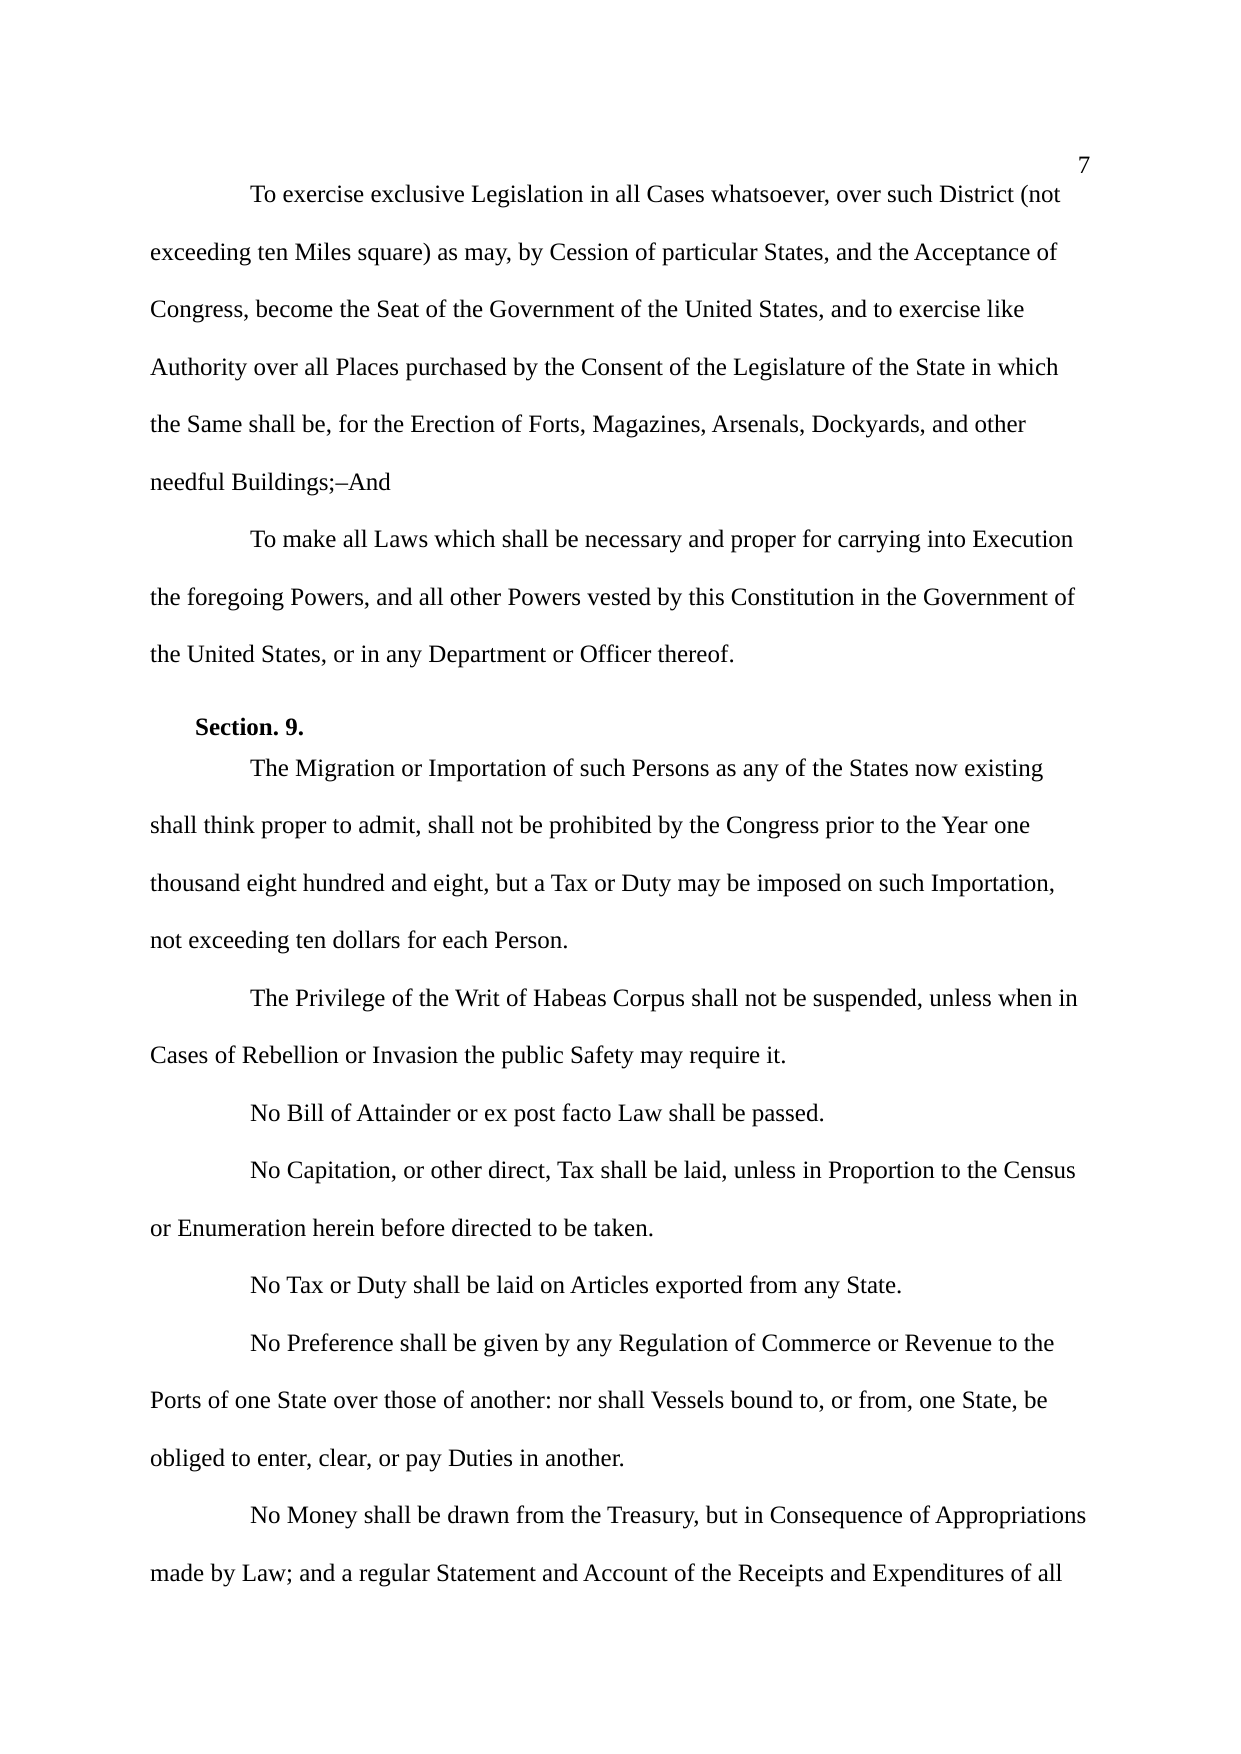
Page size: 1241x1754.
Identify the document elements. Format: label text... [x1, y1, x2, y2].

text The Privilege of the Writ of Habeas Corpus shall not be suspended, unless when in Cases of Rebellion or Invasion the public Safety may require it. [150, 983, 1090, 1069]
subtitle Section. 9. [195, 712, 1090, 740]
text No Capitation, or other direct, Tax shall be laid, unless in Proportion to the Census or Enumeration herein before directed to be taken. [150, 1155, 1090, 1242]
text To make all Laws which shall be necessary and proper for carrying into Execution the foregoing Powers, and all other Powers vested by this Constitution in the Government of the United States, or in any Department or Officer thereof. [150, 524, 1090, 668]
text The Migration or Importation of such Persons as any of the States now existing shall think proper to admit, shall not be prohibited by the Congress prior to the Year one thousand eight hundred and eight, but a Tax or Duty may be imposed on such Importation, not exceeding ten dollars for each Person. [150, 753, 1090, 954]
text No Money shall be drawn from the Treasury, but in Consequence of Appropriations made by Law; and a regular Statement and Account of the Receipts and Expenditures of all [150, 1500, 1090, 1587]
text To exercise exclusive Legislation in all Cases whatsoever, over such District (not exceeding ten Miles square) as may, by Cession of particular States, and the Acceptance of Congress, become the Seat of the Government of the United States, and to exercise like Authority over all Places purchased by the Consent of the Legislature of the State in which the Same shall be, for the Erection of Forts, Magazines, Arsenals, Dockyards, and other needful Buildings;–And [150, 179, 1090, 496]
text No Preference shall be given by any Regulation of Commerce or Revenue to the Ports of one State over those of another: nor shall Vessels bound to, or from, one State, be obliged to enter, clear, or pay Duties in another. [150, 1328, 1090, 1472]
text No Tax or Duty shall be laid on Articles exported from any State. [150, 1270, 1090, 1299]
text No Bill of Attainder or ex post facto Law shall be passed. [150, 1098, 1090, 1127]
